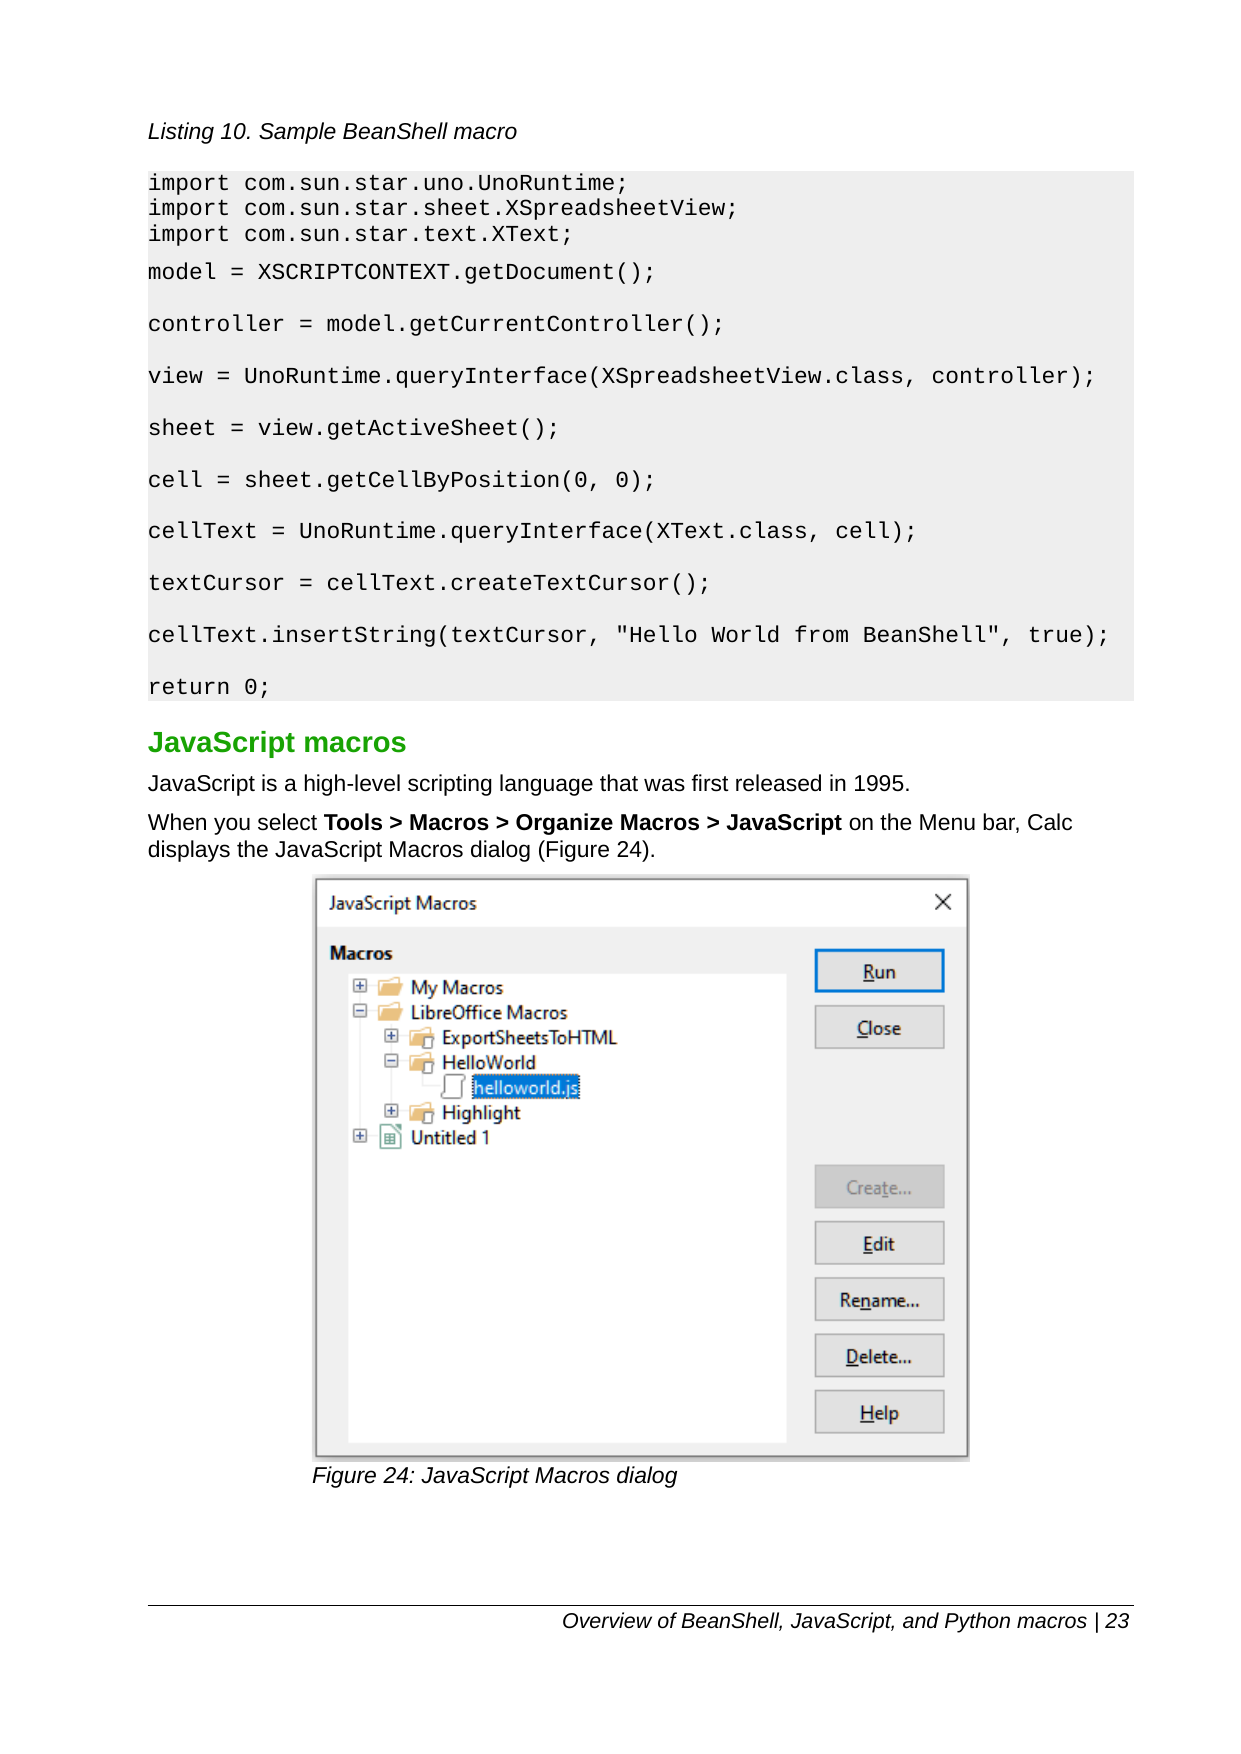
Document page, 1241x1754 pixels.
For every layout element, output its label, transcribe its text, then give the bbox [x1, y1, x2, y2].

text JavaScript is a high-level scripting language that was first released in 1995. [148, 770, 1134, 797]
text Listing 10. Sample BeanShell macro [148, 118, 1134, 144]
text When you select Tools > Macros > Organize Macros > JavaScript on the Menu bar, Calc displays the JavaScript Macros dialog (Figure 24). [148, 809, 1134, 862]
text model = XSCRIPTCONTEXT.getDocument(); controller = model.getCurrentController(); view = UnoRuntime.queryInterface(XSpreadsheetView.class, controller); sheet = view.getActiveSheet(); cell = sheet.getCellByPosition(0, 0); cellText = UnoRuntime.queryInterface(XText.class, cell); textCursor = cellText.createTextCursor(); cellText.insertString(textCursor, "Hello World from BeanShell", true); return 0; [148, 260, 1134, 701]
text import com.sun.star.uno.UnoRuntime; import com.sun.star.sheet.XSpreadsheetView; import com.sun.star.text.XText; [148, 171, 1134, 249]
subtitle JavaScript macros [148, 725, 1134, 758]
picture [311, 874, 970, 1462]
text Figure 24: JavaScript Macros dialog [312, 1462, 970, 1488]
